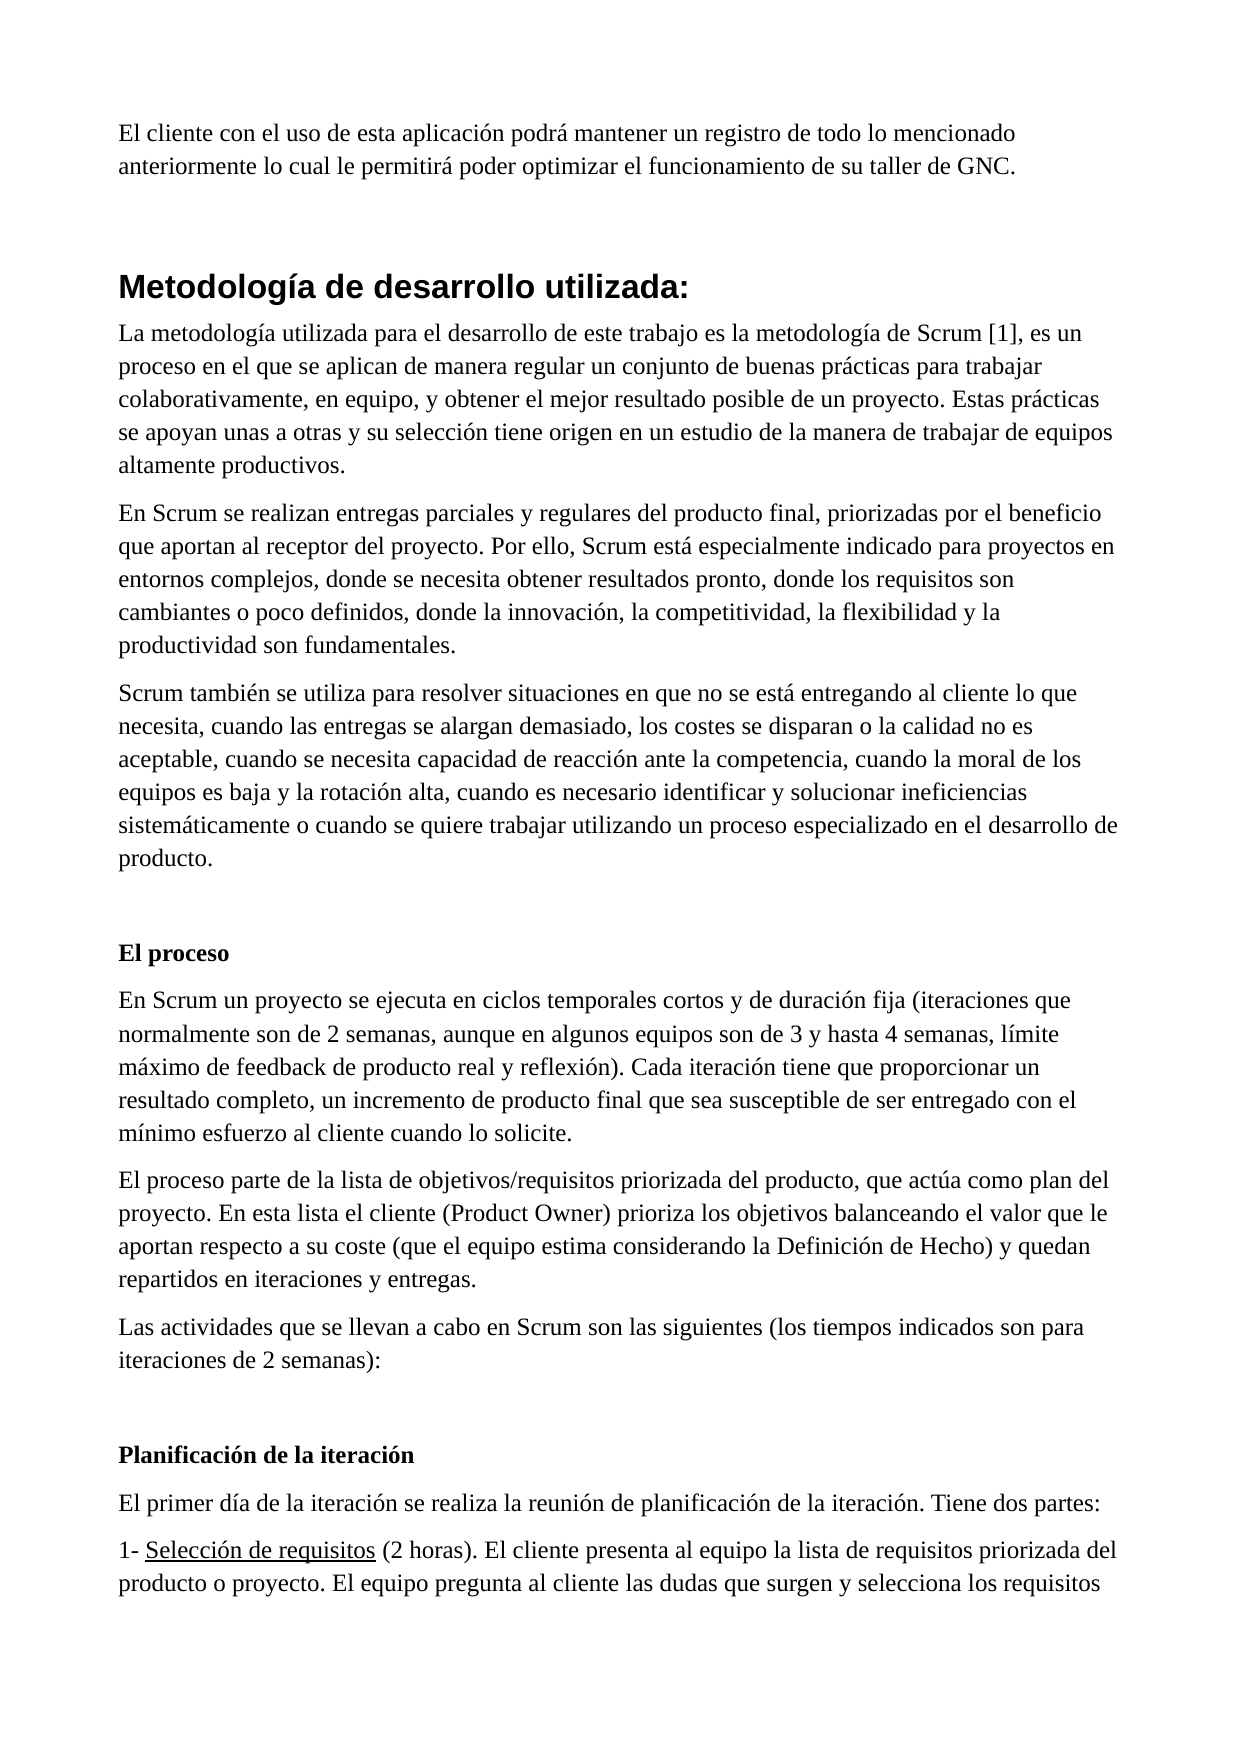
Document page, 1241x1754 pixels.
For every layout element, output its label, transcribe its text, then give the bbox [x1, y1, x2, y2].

text En Scrum un proyecto se ejecuta en ciclos temporales cortos y de duración fija (iteraciones que normalmente son de 2 semanas, aunque en algunos equipos son de 3 y hasta 4 semanas, límite máximo de feedback de producto real y reflexión). Cada iteración tiene que proporcionar un resultado completo, un incremento de producto final que sea susceptible de ser entregado con el mínimo esfuerzo al cliente cuando lo solicite. [118, 986, 1122, 1146]
text El proceso [118, 938, 1122, 967]
text Scrum también se utiliza para resolver situaciones en que no se está entregando al cliente lo que necesita, cuando las entregas se alargan demasiado, los costes se disparan o la calidad no es aceptable, cuando se necesita capacidad de reacción ante la competencia, cuando la moral de los equipos es baja y la rotación alta, cuando es necesario identificar y solucionar ineficiencias sistemáticamente o cuando se quiere trabajar utilizando un proceso especializado en el desarrollo de producto. [118, 678, 1122, 872]
text El proceso parte de la lista de objetivos/requisitos priorizada del producto, que actúa como plan del proyecto. En esta lista el cliente (Product Owner) prioriza los objetivos balanceando el valor que le aportan respecto a su coste (que el equipo estima considerando la Definición de Hecho) y quedan repartidos en iteraciones y entregas. [118, 1165, 1122, 1293]
subtitle Metodología de desarrollo utilizada: [118, 267, 1122, 306]
text Las actividades que se llevan a cabo en Scrum son las siguientes (los tiempos indicados son para iteraciones de 2 semanas): [118, 1312, 1122, 1374]
text El primer día de la iteración se realiza la reunión de planificación de la iteración. Tiene dos partes: [118, 1488, 1122, 1517]
text 1- Selección de requisitos (2 horas). El cliente presenta al equipo la lista de requisitos priorizada del producto o proyecto. El equipo pregunta al cliente las dudas que surgen y selecciona los requisitos [118, 1535, 1122, 1597]
text En Scrum se realizan entregas parciales y regulares del producto final, priorizadas por el beneficio que aportan al receptor del proyecto. Por ello, Scrum está especialmente indicado para proyectos en entornos complejos, donde se necesita obtener resultados pronto, donde los requisitos son cambiantes o poco definidos, donde la innovación, la competitividad, la flexibilidad y la productividad son fundamentales. [118, 498, 1122, 659]
text El cliente con el uso de esta aplicación podrá mantener un registro de todo lo mencionado anteriormente lo cual le permitirá poder optimizar el funcionamiento de su taller de GNC. [118, 118, 1122, 180]
text Planificación de la iteración [118, 1440, 1122, 1469]
text La metodología utilizada para el desarrollo de este trabajo es la metodología de Scrum [1], es un proceso en el que se aplican de manera regular un conjunto de buenas prácticas para trabajar colaborativamente, en equipo, y obtener el mejor resultado posible de un proyecto. Estas prácticas se apoyan unas a otras y su selección tiene origen en un estudio de la manera de trabajar de equipos altamente productivos. [118, 318, 1122, 479]
